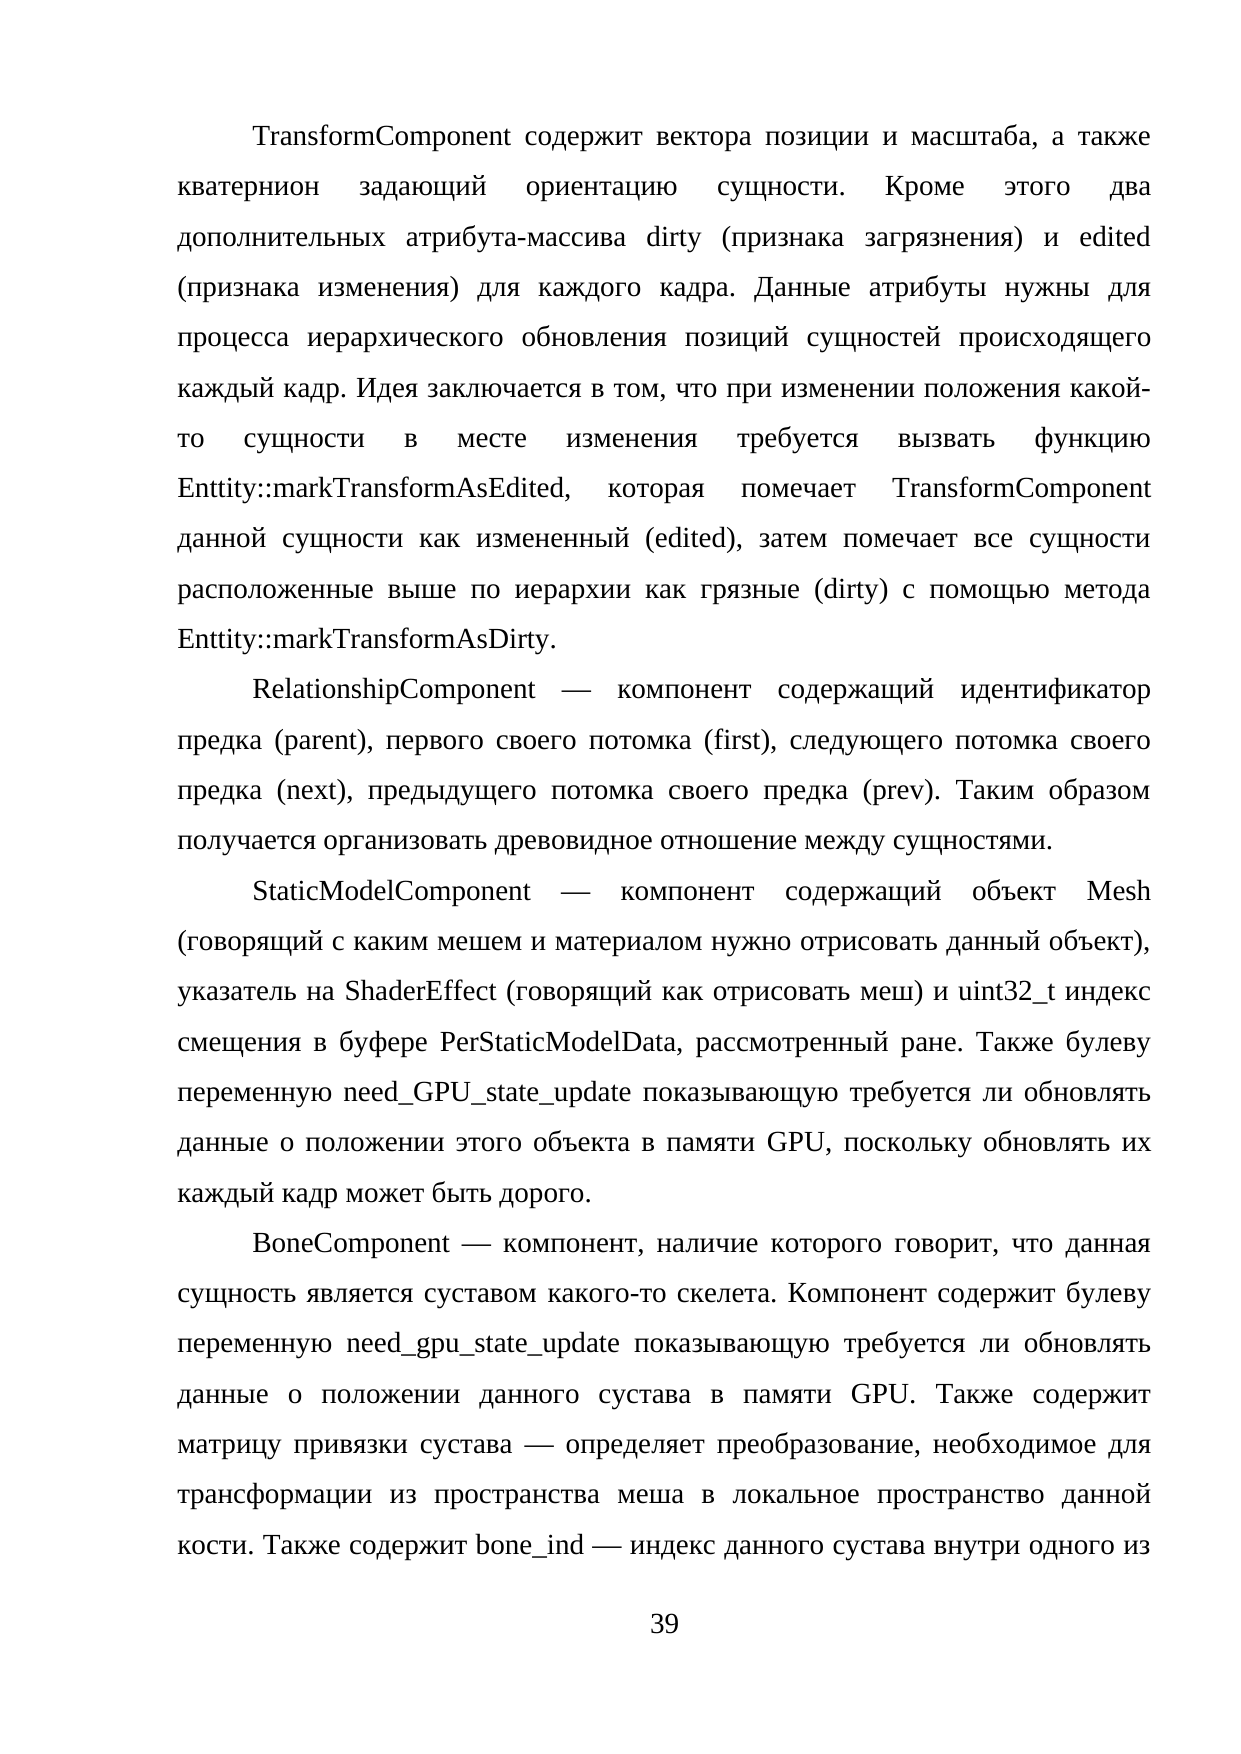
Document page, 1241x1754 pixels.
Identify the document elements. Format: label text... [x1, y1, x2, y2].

text StaticModelComponent — компонент содержащий объект Mesh (говорящий с каким мешем и материалом нужно отрисовать данный объект), указатель на ShaderEffect (говорящий как отрисовать меш) и uint32_t индекс смещения в буфере PerStaticModelData, рассмотренный ране. Также булеву переменную need_GPU_state_update показывающую требуется ли обновлять данные о положении этого объекта в памяти GPU, поскольку обновлять их каждый кадр может быть дорого. [177, 873, 1152, 1208]
text BoneComponent — компонент, наличие которого говорит, что данная сущность является суставом какого-то скелета. Компонент содержит булеву переменную need_gpu_state_update показывающую требуется ли обновлять данные о положении данного сустава в памяти GPU. Также содержит матрицу привязки сустава — определяет преобразование, необходимое для трансформации из пространства меша в локальное пространство данной кости. Также содержит bone_ind — индекс данного сустава внутри одного из [177, 1225, 1152, 1560]
text RelationshipComponent — компонент содержащий идентификатор предка (parent), первого своего потомка (first), следующего потомка своего предка (next), предыдущего потомка своего предка (prev). Таким образом получается организовать древовидное отношение между сущностями. [177, 672, 1152, 856]
text TransformComponent содержит вектора позиции и масштаба, а также кватернион задающий ориентацию сущности. Кроме этого два дополнительных атрибута-массива dirty (признака загрязнения) и edited (признака изменения) для каждого кадра. Данные атрибуты нужны для процесса иерархического обновления позиций сущностей происходящего каждый кадр. Идея заключается в том, что при изменении положения какой-то сущности в месте изменения требуется вызвать функцию Enttity::markTransformAsEdited, которая помечает TransformComponent данной сущности как измененный (edited), затем помечает все сущности расположенные выше по иерархии как грязные (dirty) с помощью метода Enttity::markTransformAsDirty. [177, 118, 1152, 655]
